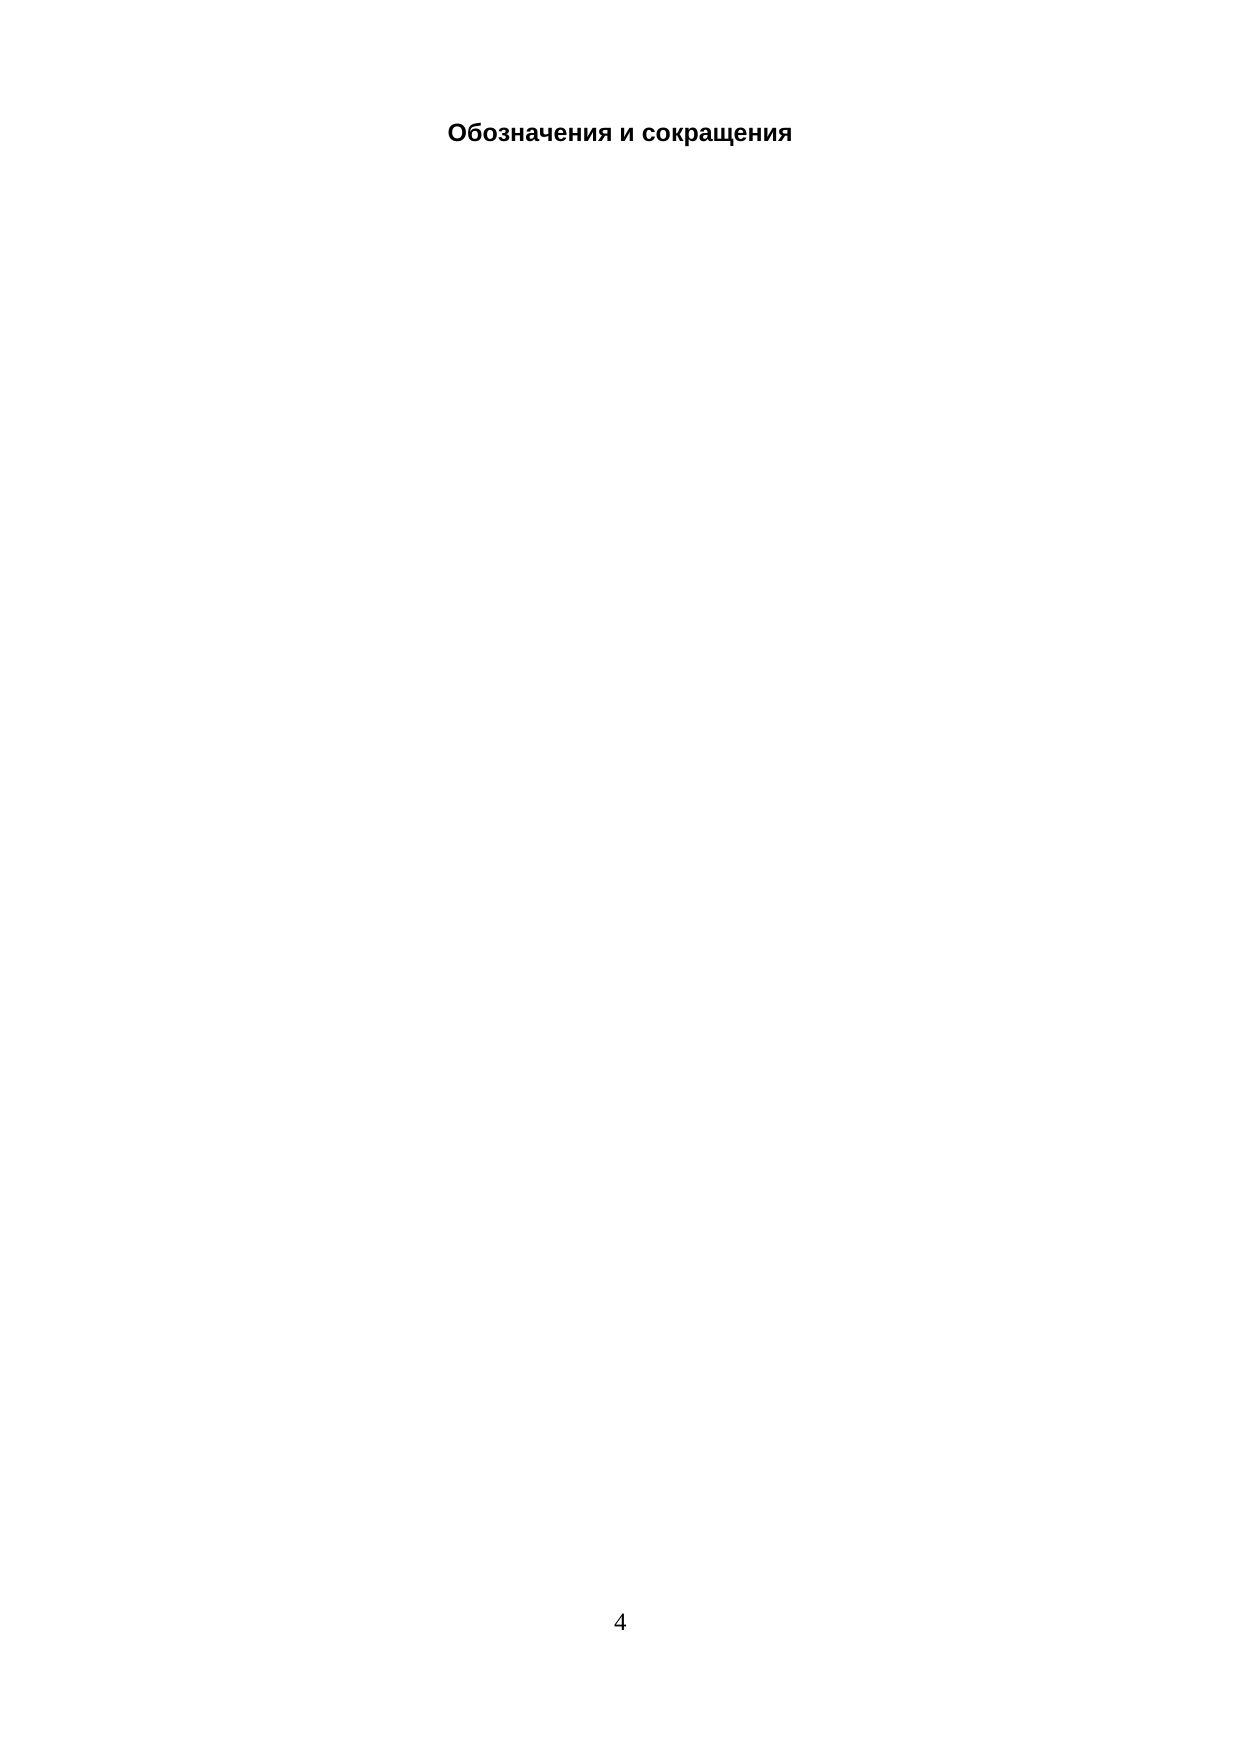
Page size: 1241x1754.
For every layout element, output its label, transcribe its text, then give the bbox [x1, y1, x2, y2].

text Обозначения и сокращения [118, 118, 1122, 147]
